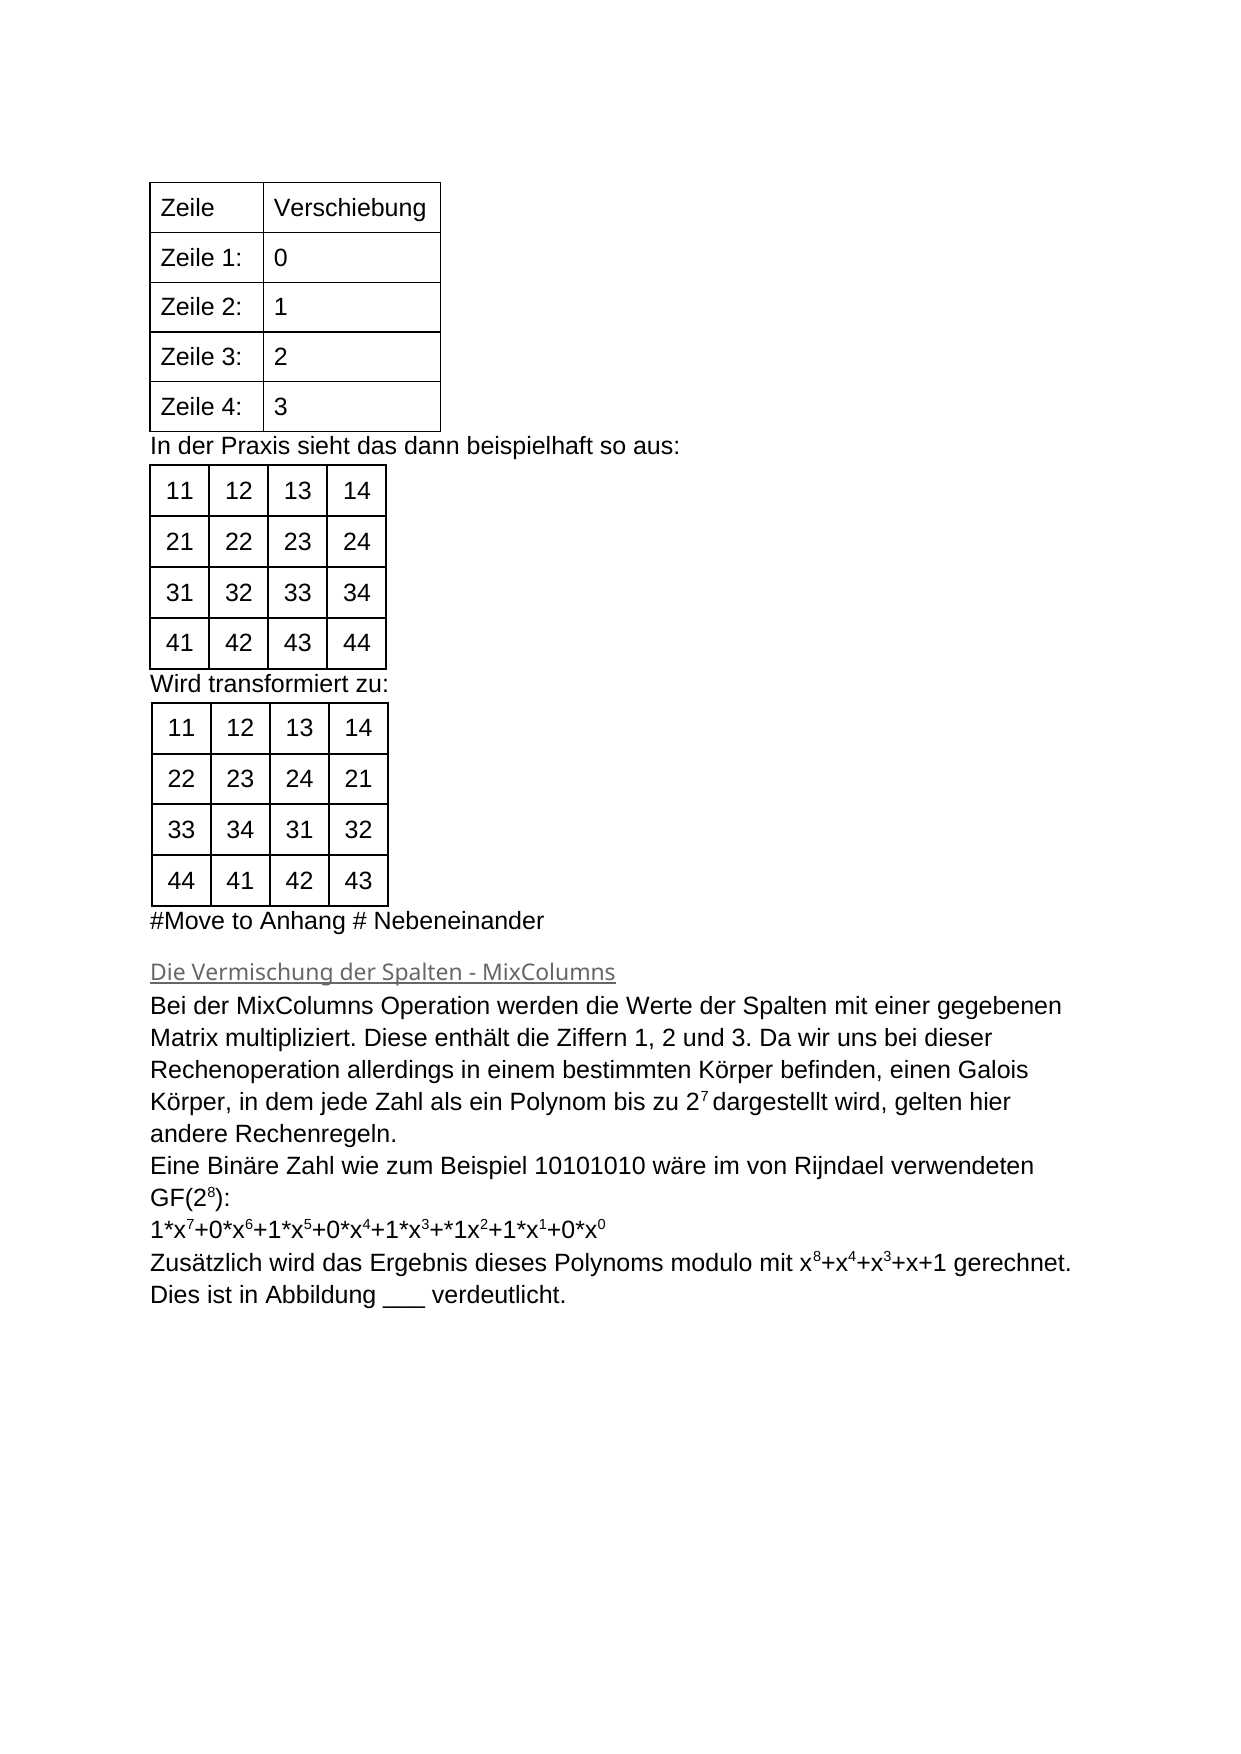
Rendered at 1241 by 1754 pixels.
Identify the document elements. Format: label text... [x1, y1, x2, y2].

table_cell 31 [271, 805, 328, 854]
table_cell 23 [269, 517, 326, 566]
table_cell 1 [264, 283, 440, 331]
table_header 13 [269, 466, 326, 515]
table_cell 21 [330, 755, 387, 803]
table_cell 34 [212, 805, 269, 854]
table_cell 32 [330, 805, 387, 854]
table_header 13 [271, 704, 328, 752]
table_cell Zeile 3: [151, 333, 263, 381]
table_cell Zeile 2: [151, 283, 263, 331]
table_cell 3 [264, 382, 440, 431]
text Eine Binäre Zahl wie zum Beispiel 10101010 wäre im von Rijndael verwendeten GF(28): [150, 1152, 1091, 1212]
table_cell 41 [151, 619, 208, 667]
table_cell 24 [271, 755, 328, 803]
table_header Verschiebung [264, 183, 440, 232]
table_header 11 [151, 466, 208, 515]
table_header Zeile [151, 183, 263, 232]
table_cell 43 [330, 856, 387, 905]
table_cell 21 [151, 517, 208, 566]
text Zusätzlich wird das Ergebnis dieses Polynoms modulo mit x8+x4+x3+x+1 gerechnet. [150, 1248, 1091, 1276]
table_cell Zeile 4: [151, 382, 263, 431]
subtitle Die Vermischung der Spalten - MixColumns [150, 956, 1091, 987]
text Bei der MixColumns Operation werden die Werte der Spalten mit einer gegebenen Matrix multipliziert. Diese enthält die Ziffern 1, 2 und 3. Da wir uns bei dieser Rechenoperation allerdings in einem bestimmten Körper befinden, einen Galois Körper, in dem jede Zahl als ein Polynom bis zu 27 dargestellt wird, gelten hier andere Rechenregeln. [150, 992, 1091, 1148]
table_cell 42 [210, 619, 267, 667]
table_cell 22 [153, 755, 210, 803]
table_cell 44 [328, 619, 385, 667]
table_header 12 [212, 704, 269, 752]
table_cell 24 [328, 517, 385, 566]
table_cell 22 [210, 517, 267, 566]
table_cell 32 [210, 568, 267, 617]
table_cell 42 [271, 856, 328, 905]
table_cell 23 [212, 755, 269, 803]
table_cell 31 [151, 568, 208, 617]
table_cell 2 [264, 333, 440, 381]
text Dies ist in Abbildung ___ verdeutlicht. [150, 1281, 1091, 1308]
table_cell Zeile 1: [151, 233, 263, 282]
table_cell 41 [212, 856, 269, 905]
table_header 14 [330, 704, 387, 752]
table_cell 33 [153, 805, 210, 854]
table_cell 43 [269, 619, 326, 667]
text In der Praxis sieht das dann beispielhaft so aus: [150, 432, 1091, 460]
table_header 12 [210, 466, 267, 515]
text Wird transformiert zu: [150, 669, 1091, 697]
table_header 11 [153, 704, 210, 752]
text 1*x7+0*x6+1*x5+0*x4+1*x3+*1x2+1*x1+0*x0 [150, 1216, 1091, 1244]
text #Move to Anhang # Nebeneinander [150, 907, 1091, 935]
table_cell 0 [264, 233, 440, 282]
table_cell 33 [269, 568, 326, 617]
table_cell 34 [328, 568, 385, 617]
table_header 14 [328, 466, 385, 515]
table_cell 44 [153, 856, 210, 905]
